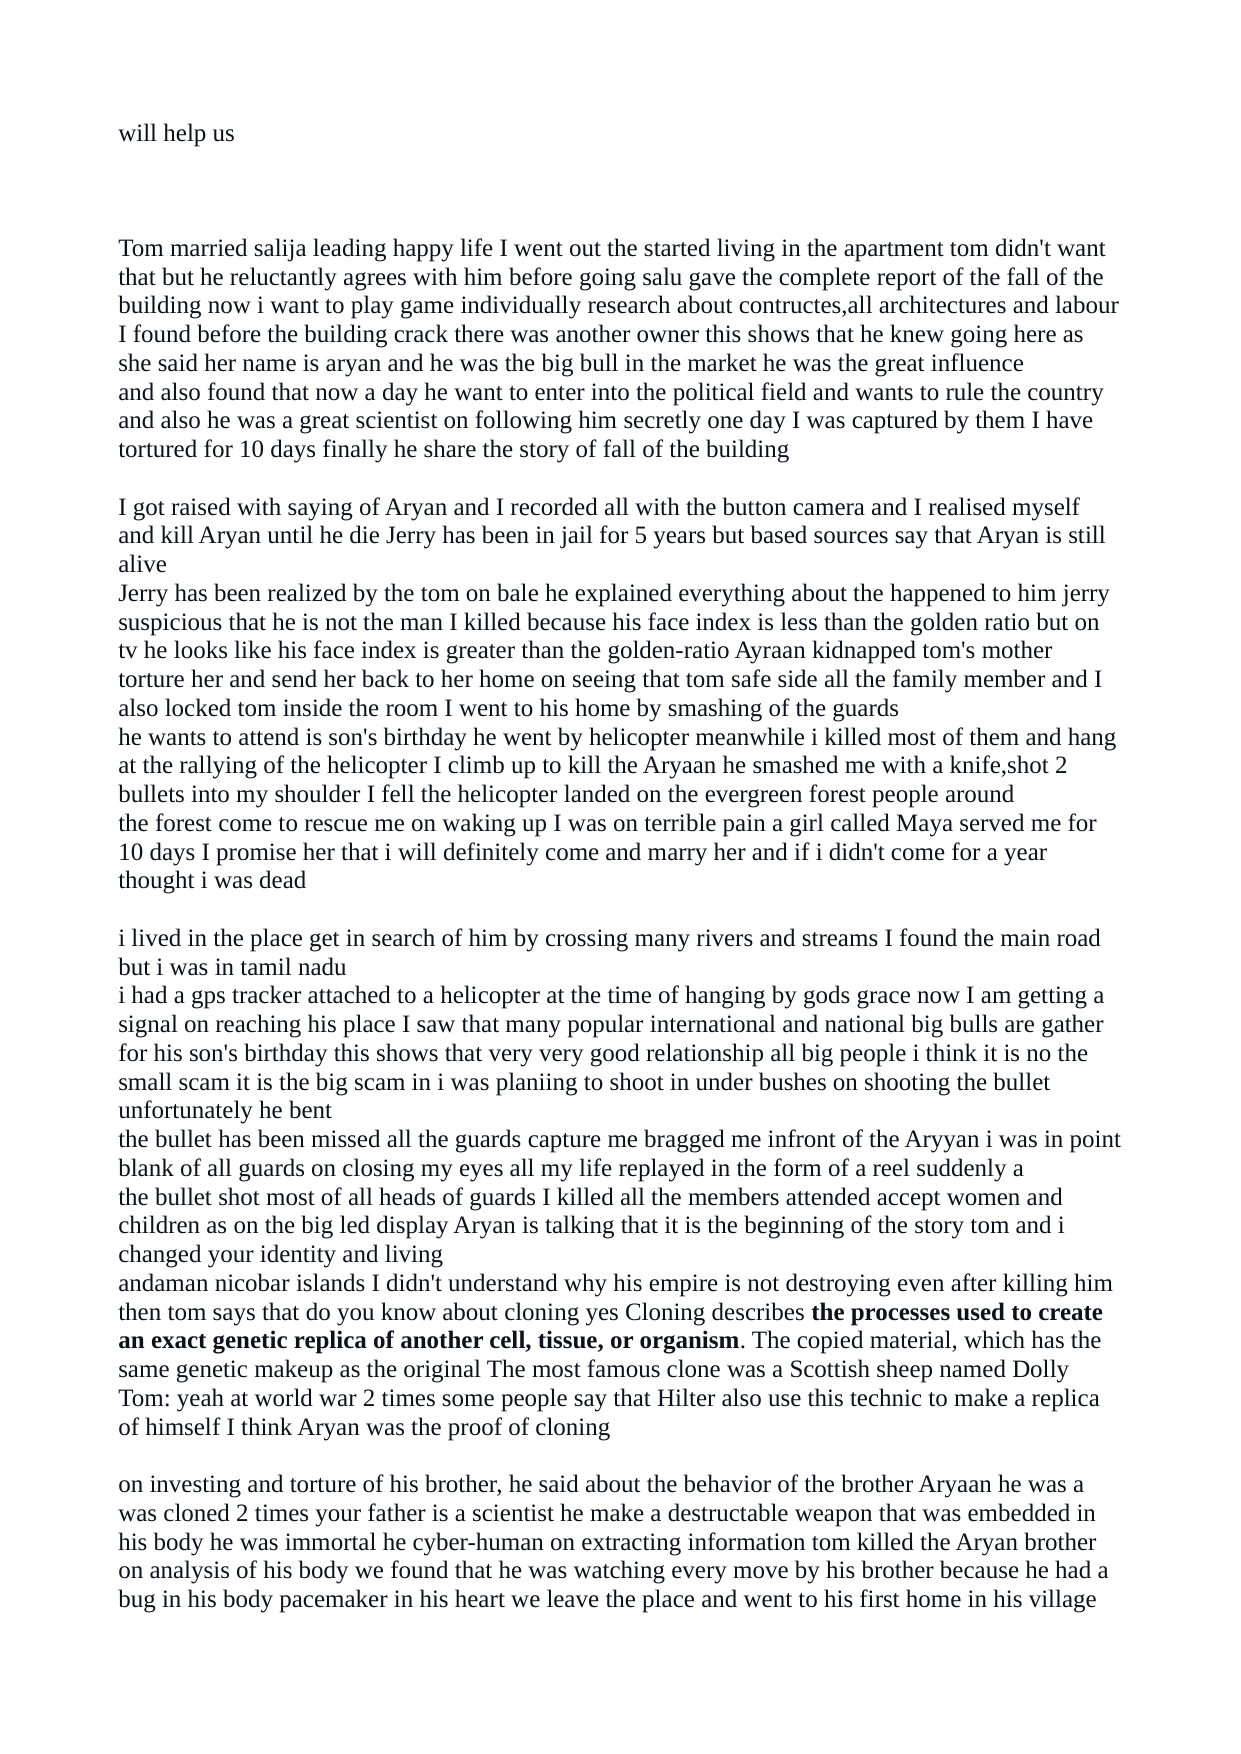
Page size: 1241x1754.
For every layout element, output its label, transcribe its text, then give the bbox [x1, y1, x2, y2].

text the forest come to rescue me on waking up I was on terrible pain a girl called Maya served me for 10 days I promise her that i will definitely come and marry her and if i didn't come for a year thought i was dead [118, 808, 1122, 894]
text then tom says that do you know about cloning yes Cloning describes the processes used to create an exact genetic replica of another cell, tissue, or organism. The copied material, which has the same genetic makeup as the original The most famous clone was a Scottish sheep named Dolly [118, 1297, 1122, 1383]
text i lived in the place get in search of him by crossing many rivers and streams I found the main road but i was in tamil nadu [118, 923, 1122, 981]
text I got raised with saying of Aryan and I recorded all with the button camera and I realised myself and kill Aryan until he die Jerry has been in jail for 5 years but based sources say that Aryan is still alive [118, 492, 1122, 578]
text on investing and torture of his brother, he said about the behavior of the brother Aryaan he was a was cloned 2 times your father is a scientist he make a destructable weapon that was embedded in his body he was immortal he cyber-human on extracting information tom killed the Aryan brother [118, 1469, 1122, 1556]
text Tom married salija leading happy life I went out the started living in the apartment tom didn't want that but he reluctantly agrees with him before going salu gave the complete report of the fall of the building now i want to play game individually research about contructes,all architectures and labour I found before the building crack there was another owner this shows that he knew going here as she said her name is aryan and he was the big bull in the market he was the great influence [118, 233, 1122, 377]
text Tom: yeah at world war 2 times some people say that Hilter also use this technic to make a replica of himself I think Aryan was the proof of cloning [118, 1383, 1122, 1441]
text suspicious that he is not the man I killed because his face index is less than the golden ratio but on tv he looks like his face index is greater than the golden-ratio Ayraan kidnapped tom's mother torture her and send her back to her home on seeing that tom safe side all the family member and I also locked tom inside the room I went to his home by smashing of the guards [118, 607, 1122, 722]
text will help us [118, 118, 1122, 147]
text the bullet has been missed all the guards capture me bragged me infront of the Aryyan i was in point blank of all guards on closing my eyes all my life replayed in the form of a reel suddenly a [118, 1124, 1122, 1182]
text and also found that now a day he want to enter into the political field and wants to rule the country and also he was a great scientist on following him secretly one day I was captured by them I have tortured for 10 days finally he share the story of fall of the building [118, 377, 1122, 463]
text andaman nicobar islands I didn't understand why his empire is not destroying even after killing him [118, 1268, 1122, 1297]
text Jerry has been realized by the tom on bale he explained everything about the happened to him jerry [118, 578, 1122, 607]
text i had a gps tracker attached to a helicopter at the time of hanging by gods grace now I am getting a signal on reaching his place I saw that many popular international and national big bulls are gather for his son's birthday this shows that very very good relationship all big people i think it is no the small scam it is the big scam in i was planiing to shoot in under bushes on shooting the bullet unfortunately he bent [118, 981, 1122, 1124]
text the bullet shot most of all heads of guards I killed all the members attended accept women and children as on the big led display Aryan is talking that it is the beginning of the story tom and i changed your identity and living [118, 1182, 1122, 1268]
text he wants to attend is son's birthday he went by helicopter meanwhile i killed most of them and hang at the rallying of the helicopter I climb up to kill the Aryaan he smashed me with a knife,shot 2 bullets into my shoulder I fell the helicopter landed on the evergreen forest people around [118, 722, 1122, 808]
text on analysis of his body we found that he was watching every move by his brother because he had a bug in his body pacemaker in his heart we leave the place and went to his first home in his village [118, 1556, 1122, 1613]
